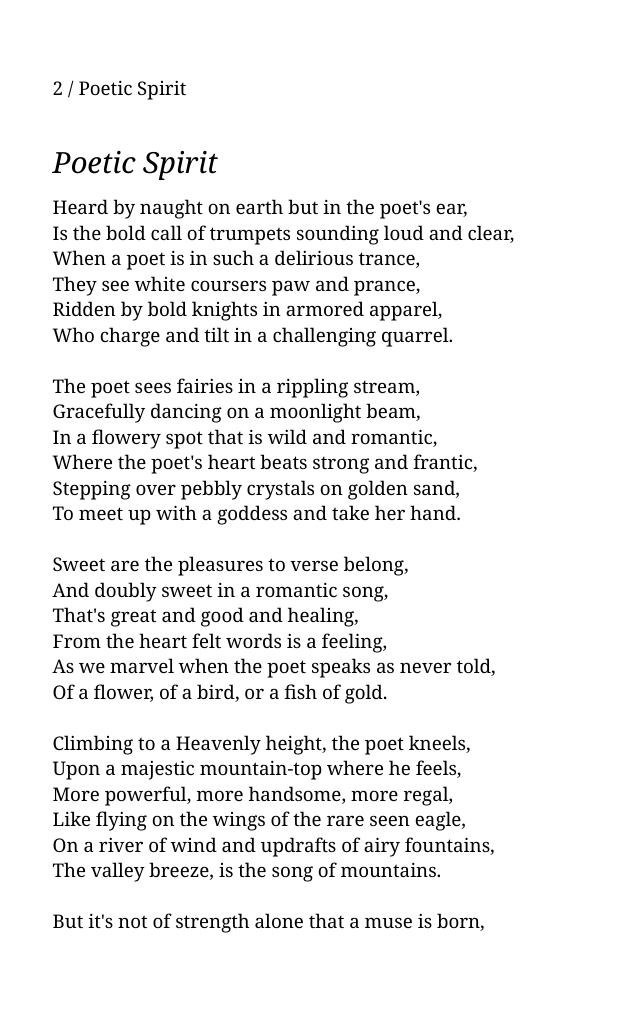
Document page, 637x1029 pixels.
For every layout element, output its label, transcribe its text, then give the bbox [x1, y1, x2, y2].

text And doubly sweet in a romantic song, [52, 577, 538, 603]
text Where the poet's heart beats strong and frantic, [52, 449, 538, 475]
text Gracefully dancing on a moonlight beam, [52, 398, 538, 424]
text On a river of wind and updrafts of airy fountains, [52, 832, 538, 858]
text Heard by naught on earth but in the poet's ear, [52, 194, 538, 220]
text But it's not of strength alone that a muse is born, [52, 909, 538, 934]
text Of a flower, of a bird, or a fish of gold. [52, 679, 538, 705]
text Like flying on the wings of the rare seen eagle, [52, 807, 538, 832]
text That's great and good and healing, [52, 603, 538, 628]
text To meet up with a goddess and take her hand. [52, 501, 538, 526]
text Stepping over pebbly crystals on golden sand, [52, 475, 538, 501]
text When a poet is in such a delirious trance, [52, 245, 538, 271]
text More powerful, more handsome, more regal, [52, 781, 538, 807]
text Upon a majestic mountain-top where he feels, [52, 756, 538, 781]
text They see white coursers paw and prance, [52, 271, 538, 296]
text The valley breeze, is the song of mountains. [52, 858, 538, 883]
text Who charge and tilt in a challenging quarrel. [52, 322, 538, 347]
text Climbing to a Heavenly height, the poet kneels, [52, 730, 538, 756]
text Sweet are the pleasures to verse belong, [52, 552, 538, 577]
text As we marvel when the poet speaks as never told, [52, 654, 538, 679]
subtitle Poetic Spirit [52, 142, 538, 182]
text Is the bold call of trumpets sounding loud and clear, [52, 220, 538, 245]
text In a flowery spot that is wild and romantic, [52, 424, 538, 449]
text Ridden by bold knights in armored apparel, [52, 296, 538, 322]
text From the heart felt words is a feeling, [52, 628, 538, 654]
text The poet sees fairies in a rippling stream, [52, 373, 538, 398]
